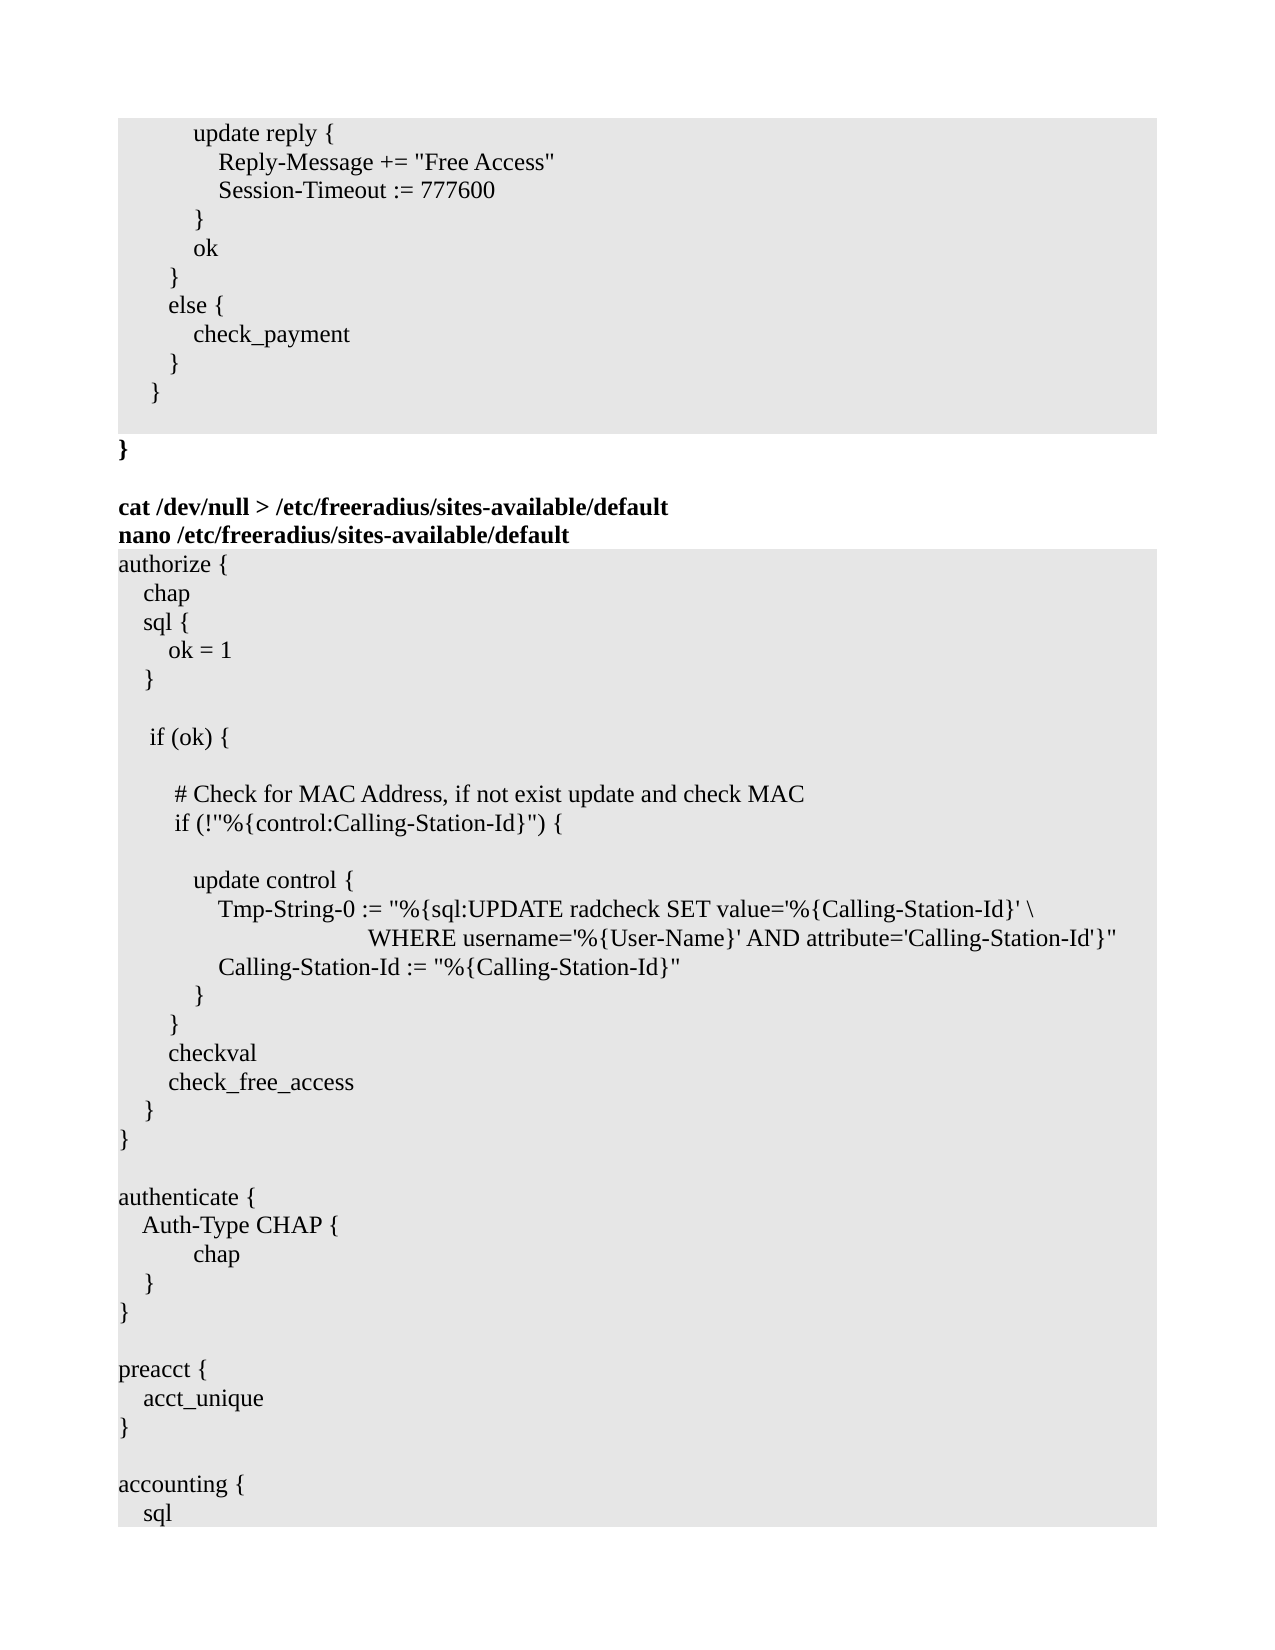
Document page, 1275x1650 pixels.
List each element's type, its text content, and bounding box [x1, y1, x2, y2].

text ok [118, 233, 1157, 262]
text Tmp-String-0 := "%{sql:UPDATE radcheck SET value='%{Calling-Station-Id}' \ [118, 894, 1157, 923]
text } [118, 981, 1157, 1009]
text sql [118, 1498, 1157, 1527]
text } [118, 1297, 1157, 1326]
text if (ok) { [118, 722, 1157, 751]
text check_free_access [118, 1067, 1157, 1096]
text } [118, 348, 1157, 377]
text } [118, 204, 1157, 233]
text else { [118, 291, 1157, 319]
text } [118, 1412, 1157, 1441]
text chap [118, 578, 1157, 607]
text WHERE username='%{User-Name}' AND attribute='Calling-Station-Id'}" [118, 923, 1157, 952]
text } [118, 262, 1157, 291]
text ok = 1 [118, 636, 1157, 664]
text preacct { [118, 1354, 1157, 1383]
text acct_unique [118, 1383, 1157, 1412]
text checkval [118, 1038, 1157, 1067]
text } [118, 1268, 1157, 1297]
text # Check for MAC Address, if not exist update and check MAC [118, 779, 1157, 808]
text Calling-Station-Id := "%{Calling-Station-Id}" [118, 952, 1157, 981]
text update control { [118, 866, 1157, 894]
text check_payment [118, 319, 1157, 348]
text } [118, 1009, 1157, 1038]
text sql { [118, 607, 1157, 636]
text } [118, 377, 1157, 406]
text cat /dev/null > /etc/freeradius/sites-available/default [118, 492, 1157, 521]
text Reply-Message += "Free Access" [118, 147, 1157, 176]
text authorize { [118, 549, 1157, 578]
text Auth-Type CHAP { [118, 1211, 1157, 1239]
text accounting { [118, 1469, 1157, 1498]
text } [118, 1096, 1157, 1124]
text } [118, 664, 1157, 693]
text } [118, 1124, 1157, 1153]
text Session-Timeout := 777600 [118, 176, 1157, 204]
text if (!"%{control:Calling-Station-Id}") { [118, 808, 1157, 837]
text } [118, 434, 1157, 463]
text nano /etc/freeradius/sites-available/default [118, 521, 1157, 549]
text authenticate { [118, 1182, 1157, 1211]
text update reply { [118, 118, 1157, 147]
text chap [118, 1239, 1157, 1268]
